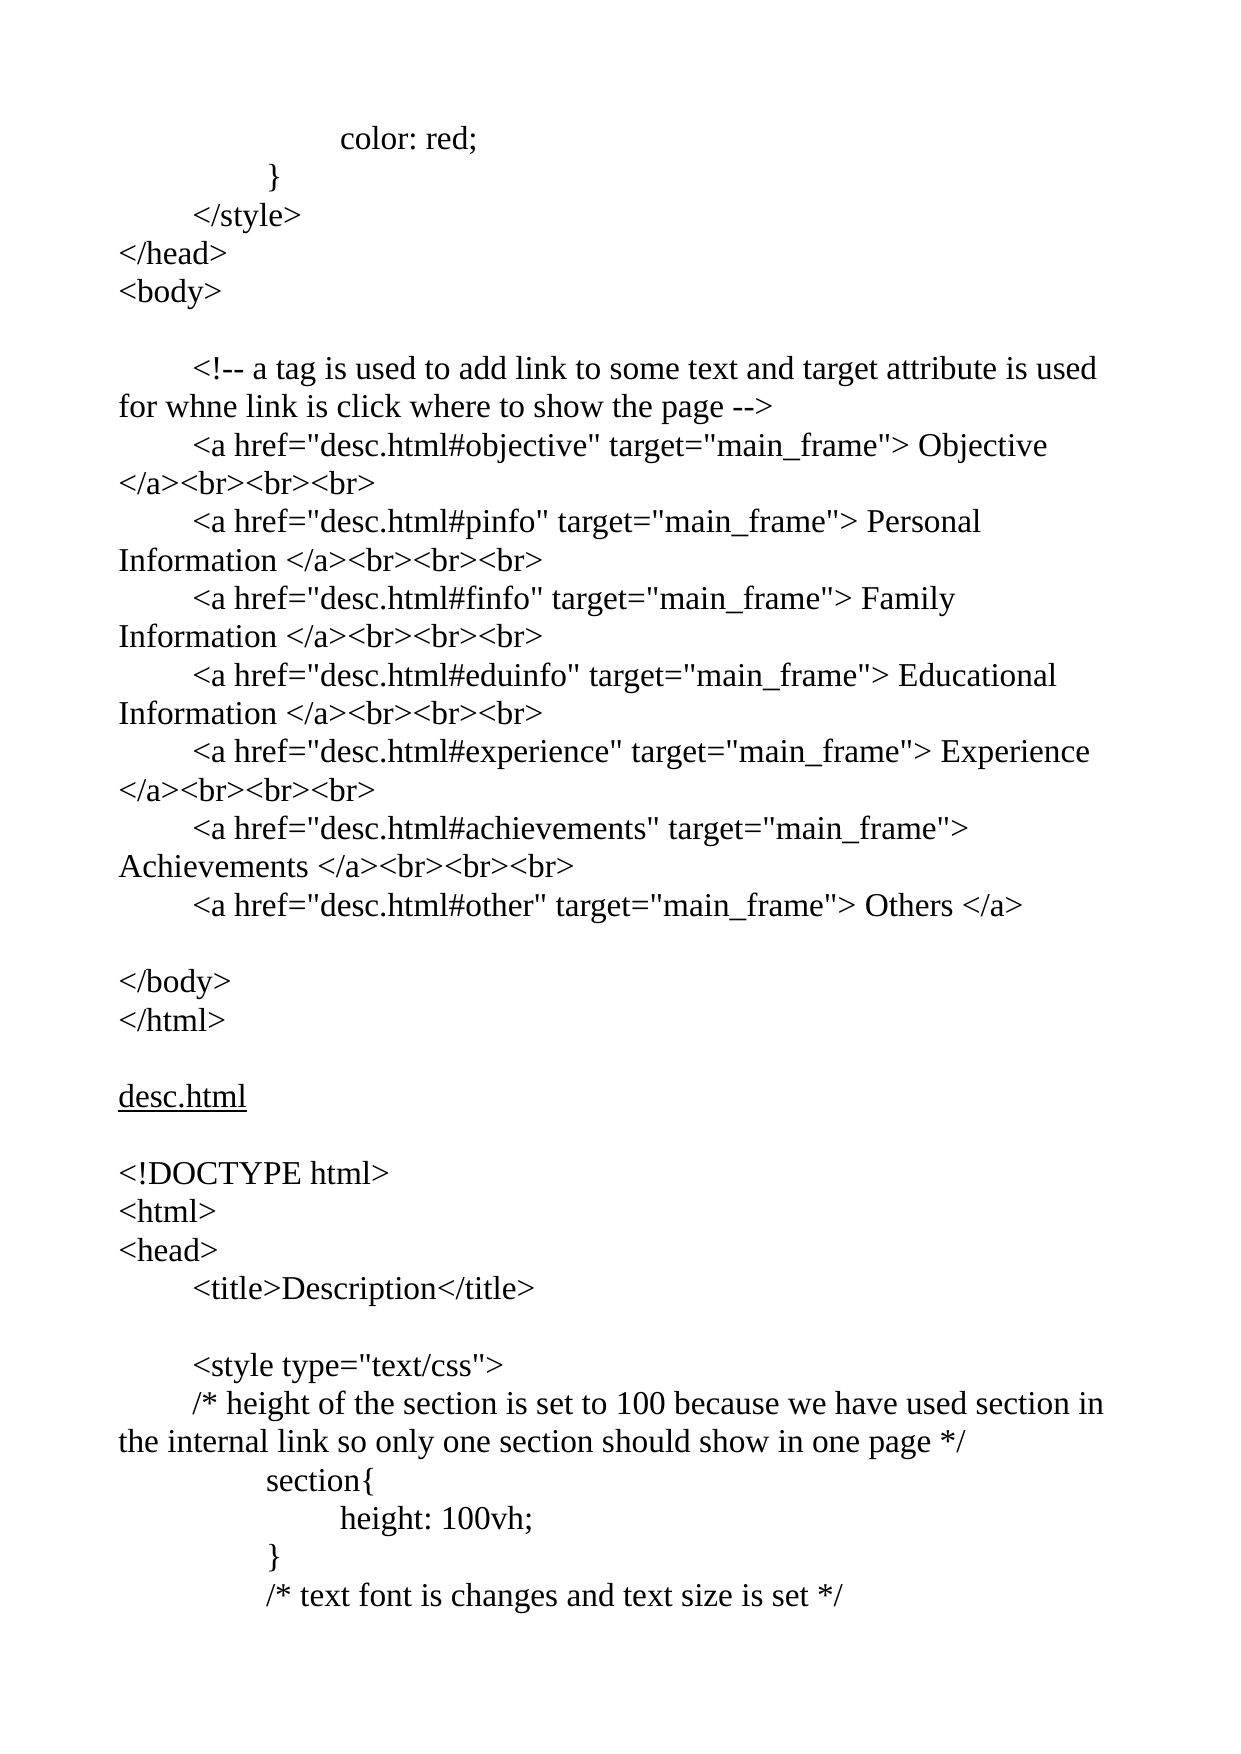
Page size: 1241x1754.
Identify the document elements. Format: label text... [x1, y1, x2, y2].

text desc.html [118, 1076, 1122, 1115]
text } [118, 1536, 1122, 1575]
text <a href="desc.html#finfo" target="main_frame"> Family Information </a><br><br><br> [118, 578, 1122, 655]
text <head> [118, 1230, 1122, 1268]
text <a href="desc.html#eduinfo" target="main_frame"> Educational Information </a><br><br><br> [118, 655, 1122, 731]
text </body> [118, 961, 1122, 1000]
text <html> [118, 1191, 1122, 1230]
text <a href="desc.html#experience" target="main_frame"> Experience </a><br><br><br> [118, 731, 1122, 808]
text </style> [118, 195, 1122, 233]
text <a href="desc.html#objective" target="main_frame"> Objective </a><br><br><br> [118, 425, 1122, 501]
text <!DOCTYPE html> [118, 1153, 1122, 1191]
text </head> [118, 233, 1122, 271]
text </html> [118, 1000, 1122, 1038]
text <style type="text/css"> [118, 1345, 1122, 1383]
text <body> [118, 271, 1122, 310]
text /* text font is changes and text size is set */ [118, 1575, 1122, 1613]
text <a href="desc.html#other" target="main_frame"> Others </a> [118, 885, 1122, 923]
text <a href="desc.html#achievements" target="main_frame"> Achievements </a><br><br><br> [118, 808, 1122, 885]
text } [118, 156, 1122, 195]
text <a href="desc.html#pinfo" target="main_frame"> Personal Information </a><br><br><br> [118, 501, 1122, 578]
text <title>Description</title> [118, 1268, 1122, 1306]
text /* height of the section is set to 100 because we have used section in the internal link so only one section should show in one page */ [118, 1383, 1122, 1460]
text <!-- a tag is used to add link to some text and target attribute is used for whne link is click where to show the page --> [118, 348, 1122, 425]
text section{ [118, 1460, 1122, 1498]
text height: 100vh; [118, 1498, 1122, 1536]
text color: red; [118, 118, 1122, 156]
